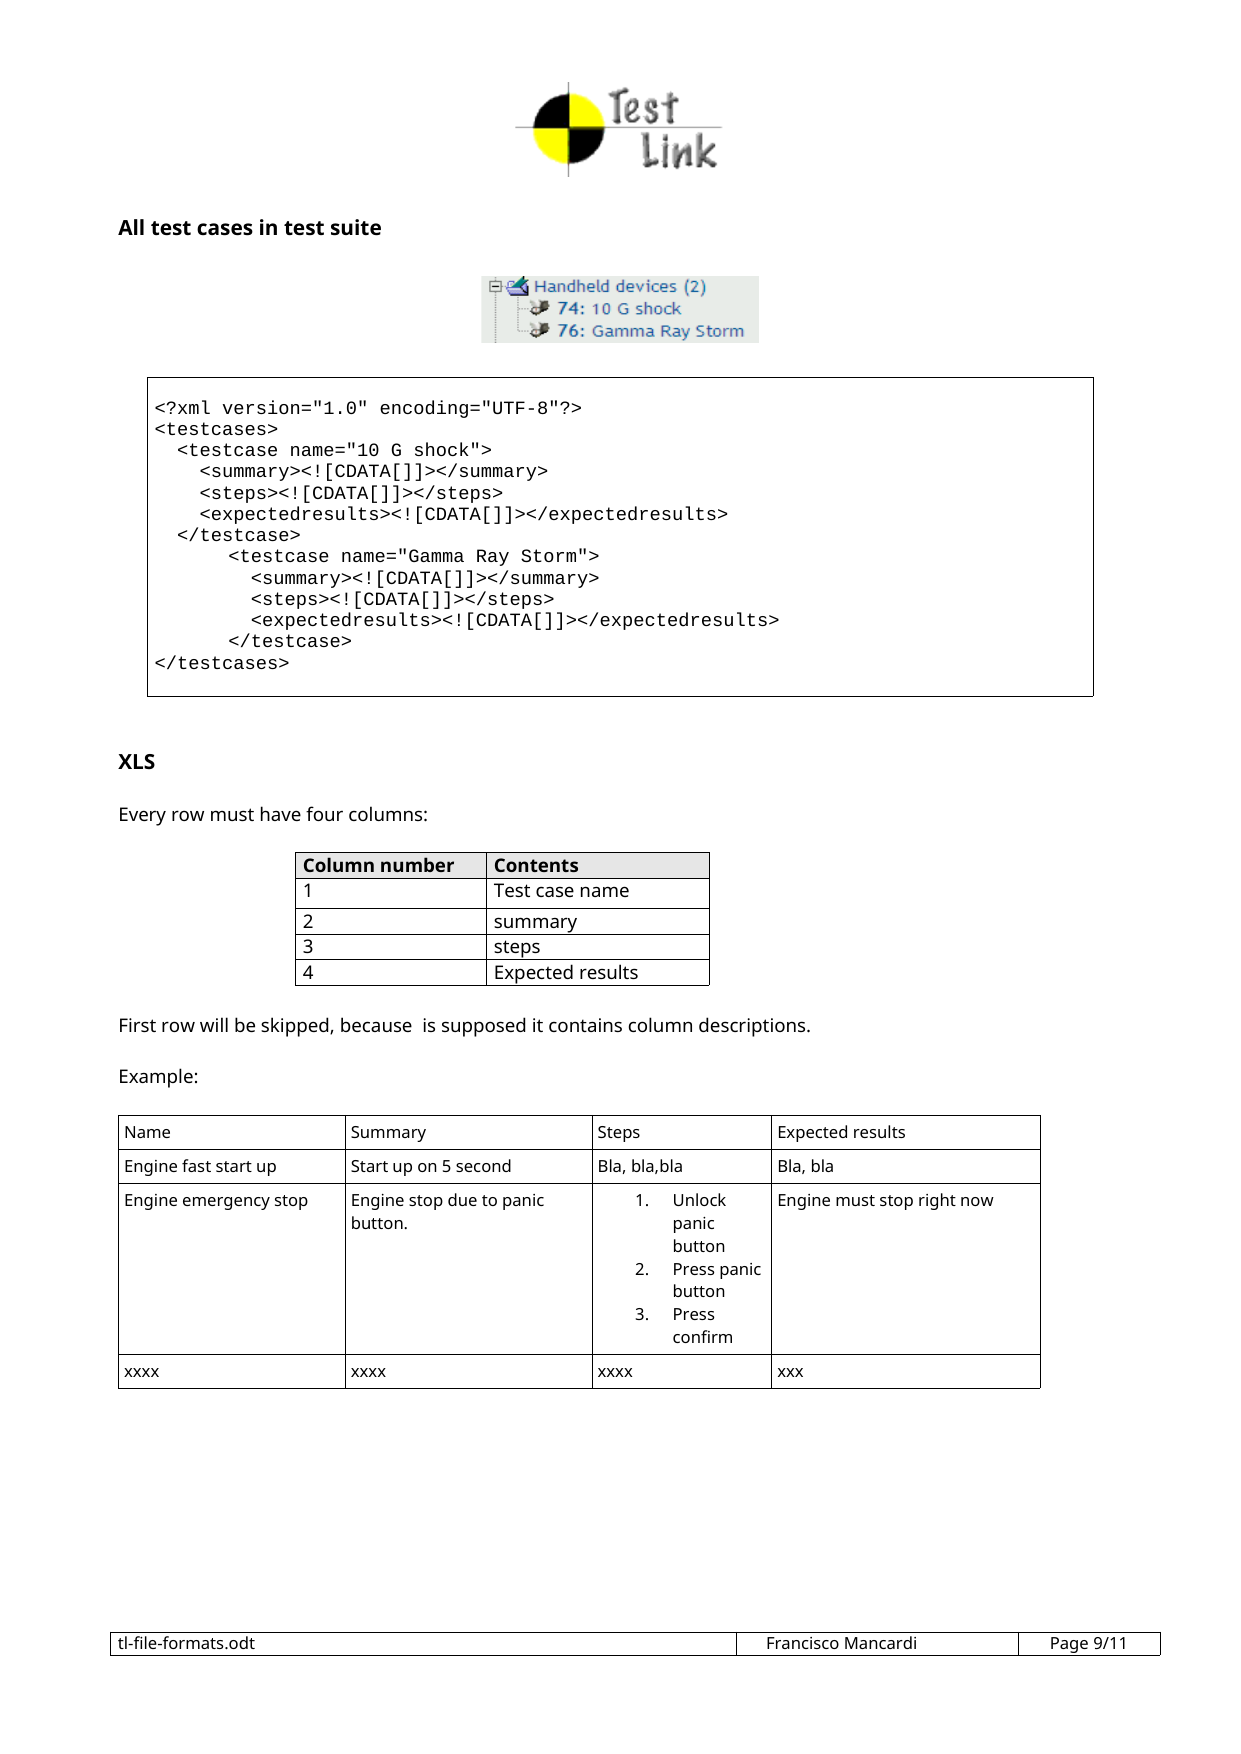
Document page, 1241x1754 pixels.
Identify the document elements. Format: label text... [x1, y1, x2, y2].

picture [515, 82, 725, 177]
table_cell steps [487, 935, 709, 959]
table_cell 4 [296, 960, 486, 985]
table_header Contents [487, 853, 709, 878]
table_cell 2 [296, 909, 486, 933]
table_header Column number [296, 853, 486, 878]
table_cell xxxx [593, 1355, 771, 1388]
table_header Steps [593, 1116, 771, 1149]
table_cell Unlock panic button Press panic button Press confirm [593, 1184, 771, 1354]
table_header Summary [346, 1116, 592, 1149]
table_cell xxx [772, 1355, 1040, 1388]
table_header Name [119, 1116, 345, 1149]
table_cell Bla, bla,bla [593, 1150, 771, 1183]
table_cell 3 [296, 935, 486, 959]
subtitle XLS [118, 747, 1122, 776]
text Every row must have four columns: [118, 801, 1122, 827]
table_cell 1 [296, 879, 486, 908]
subtitle All test cases in test suite [118, 213, 1122, 242]
table_header Expected results [772, 1116, 1040, 1149]
picture [481, 276, 759, 343]
table_cell Engine fast start up [119, 1150, 345, 1183]
table_cell Bla, bla [772, 1150, 1040, 1183]
table_cell summary [487, 909, 709, 933]
table_header <?xml version="1.0" encoding="UTF-8"?> <testcases> <testcase name="10 G shock"> <summary><![CDATA[]]></summary> <steps><![CDATA[]]></steps> <expectedresults><![CDATA[]]></expectedresults> </testcase> <testcase name="Gamma Ray Storm"> <summary><![CDATA[]]></summary> <steps><![CDATA[]]></steps> <expectedresults><![CDATA[]]></expectedresults> </testcase> </testcases> [148, 378, 1093, 696]
table_cell Engine stop due to panic button. [346, 1184, 592, 1354]
table_cell Expected results [487, 960, 709, 985]
table_cell Start up on 5 second [346, 1150, 592, 1183]
table_cell Engine emergency stop [119, 1184, 345, 1354]
table_cell xxxx [346, 1355, 592, 1388]
table_cell xxxx [119, 1355, 345, 1388]
text Example: [118, 1064, 1122, 1089]
table_cell Engine must stop right now [772, 1184, 1040, 1354]
text First row will be skipped, because is supposed it contains column descriptions. [118, 1013, 1122, 1038]
table_cell Test case name [487, 879, 709, 908]
